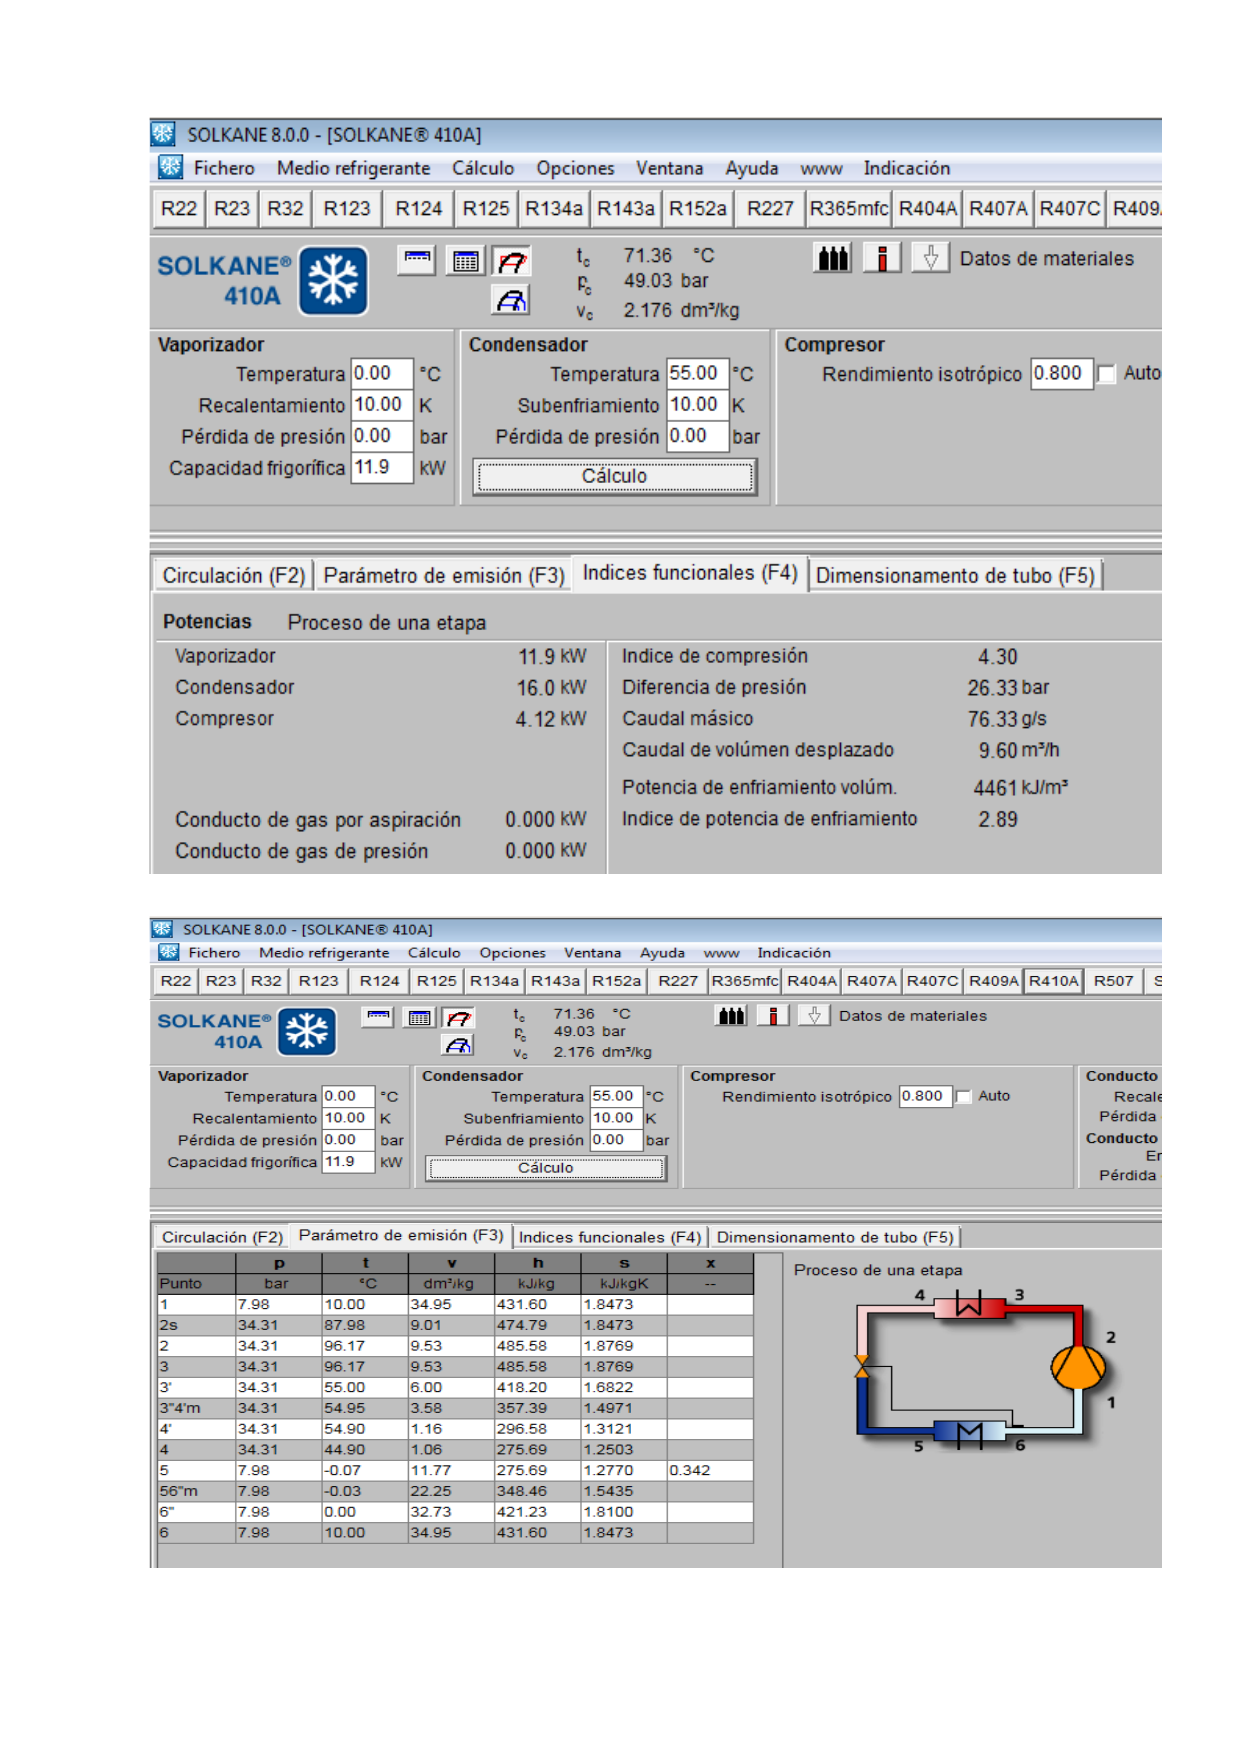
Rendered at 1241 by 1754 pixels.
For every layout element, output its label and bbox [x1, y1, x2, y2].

picture [149, 916, 1162, 1568]
picture [149, 117, 1162, 874]
